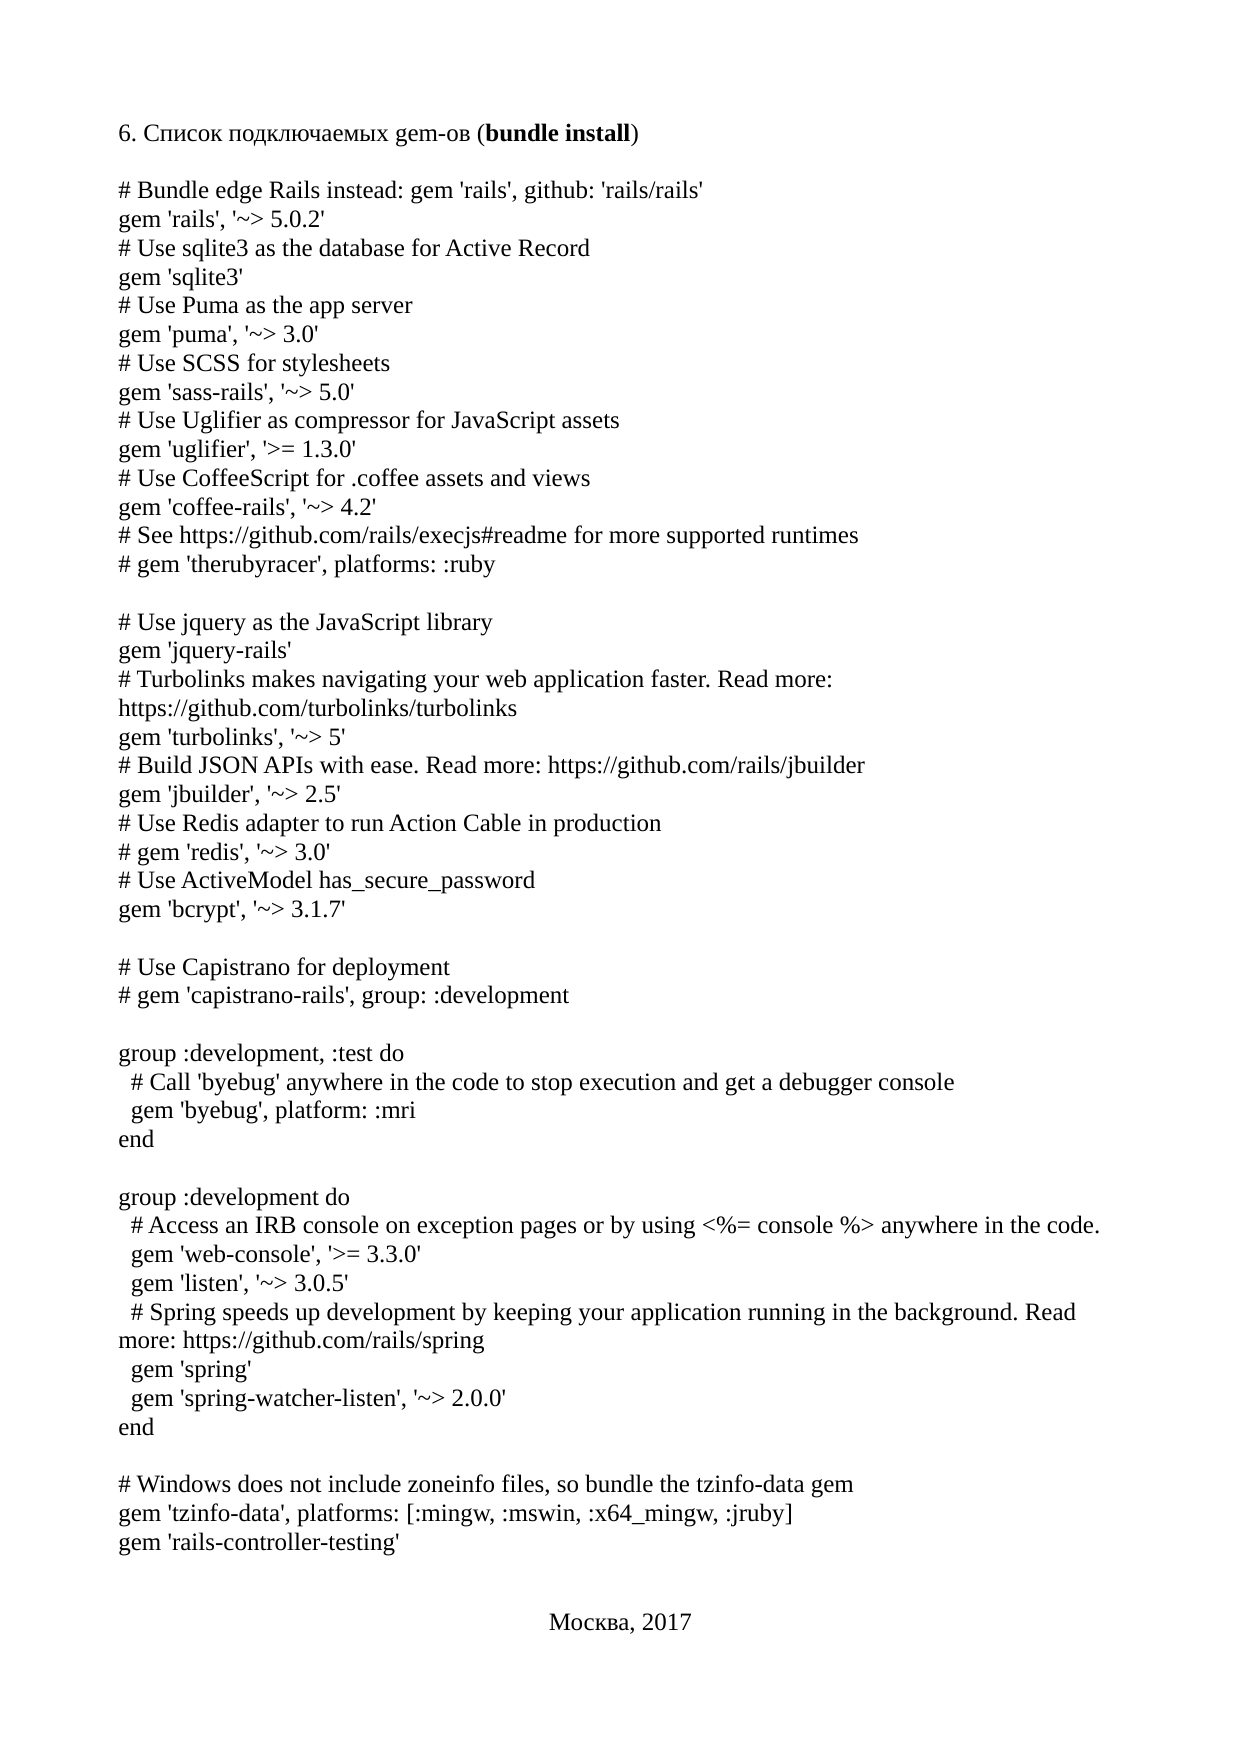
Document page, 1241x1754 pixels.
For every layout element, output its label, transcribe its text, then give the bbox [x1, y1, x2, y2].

text gem 'sass-rails', '~> 5.0' [118, 377, 1122, 406]
text gem 'byebug', platform: :mri [118, 1096, 1122, 1124]
text gem 'rails-controller-testing' [118, 1527, 1122, 1556]
text gem 'tzinfo-data', platforms: [:mingw, :mswin, :x64_mingw, :jruby] [118, 1498, 1122, 1527]
text # Use Uglifier as compressor for JavaScript assets [118, 406, 1122, 434]
text # Use CoffeeScript for .coffee assets and views [118, 463, 1122, 492]
text # Turbolinks makes navigating your web application faster. Read more: https://github.com/turbolinks/turbolinks [118, 664, 1122, 722]
text # Build JSON APIs with ease. Read more: https://github.com/rails/jbuilder [118, 751, 1122, 779]
text # Use jquery as the JavaScript library [118, 607, 1122, 636]
text group :development, :test do [118, 1038, 1122, 1067]
text # Access an IRB console on exception pages or by using <%= console %> anywhere in the code. [118, 1211, 1122, 1239]
text # Use Redis adapter to run Action Cable in production [118, 808, 1122, 837]
text gem 'coffee-rails', '~> 4.2' [118, 492, 1122, 521]
text gem 'spring-watcher-listen', '~> 2.0.0' [118, 1383, 1122, 1412]
text gem 'uglifier', '>= 1.3.0' [118, 434, 1122, 463]
text # gem 'capistrano-rails', group: :development [118, 981, 1122, 1009]
text # Bundle edge Rails instead: gem 'rails', github: 'rails/rails' [118, 176, 1122, 204]
text gem 'web-console', '>= 3.3.0' [118, 1239, 1122, 1268]
text gem 'listen', '~> 3.0.5' [118, 1268, 1122, 1297]
text # gem 'redis', '~> 3.0' [118, 837, 1122, 866]
text gem 'puma', '~> 3.0' [118, 319, 1122, 348]
text gem 'bcrypt', '~> 3.1.7' [118, 894, 1122, 923]
text gem 'rails', '~> 5.0.2' [118, 204, 1122, 233]
text end [118, 1412, 1122, 1441]
text 6. Список подключаемых gem-ов (bundle install) [118, 118, 1122, 147]
text # See https://github.com/rails/execjs#readme for more supported runtimes [118, 521, 1122, 549]
text gem 'jquery-rails' [118, 636, 1122, 664]
text gem 'sqlite3' [118, 262, 1122, 291]
text # Use SCSS for stylesheets [118, 348, 1122, 377]
text # Call 'byebug' anywhere in the code to stop execution and get a debugger console [118, 1067, 1122, 1096]
text group :development do [118, 1182, 1122, 1211]
text end [118, 1124, 1122, 1153]
text # Spring speeds up development by keeping your application running in the background. Read more: https://github.com/rails/spring [118, 1297, 1122, 1354]
text # Use sqlite3 as the database for Active Record [118, 233, 1122, 262]
text gem 'turbolinks', '~> 5' [118, 722, 1122, 751]
text # Use ActiveModel has_secure_password [118, 866, 1122, 894]
text # Use Capistrano for deployment [118, 952, 1122, 981]
text gem 'spring' [118, 1354, 1122, 1383]
text # Use Puma as the app server [118, 291, 1122, 319]
text # gem 'therubyracer', platforms: :ruby [118, 549, 1122, 578]
text # Windows does not include zoneinfo files, so bundle the tzinfo-data gem [118, 1469, 1122, 1498]
text gem 'jbuilder', '~> 2.5' [118, 779, 1122, 808]
